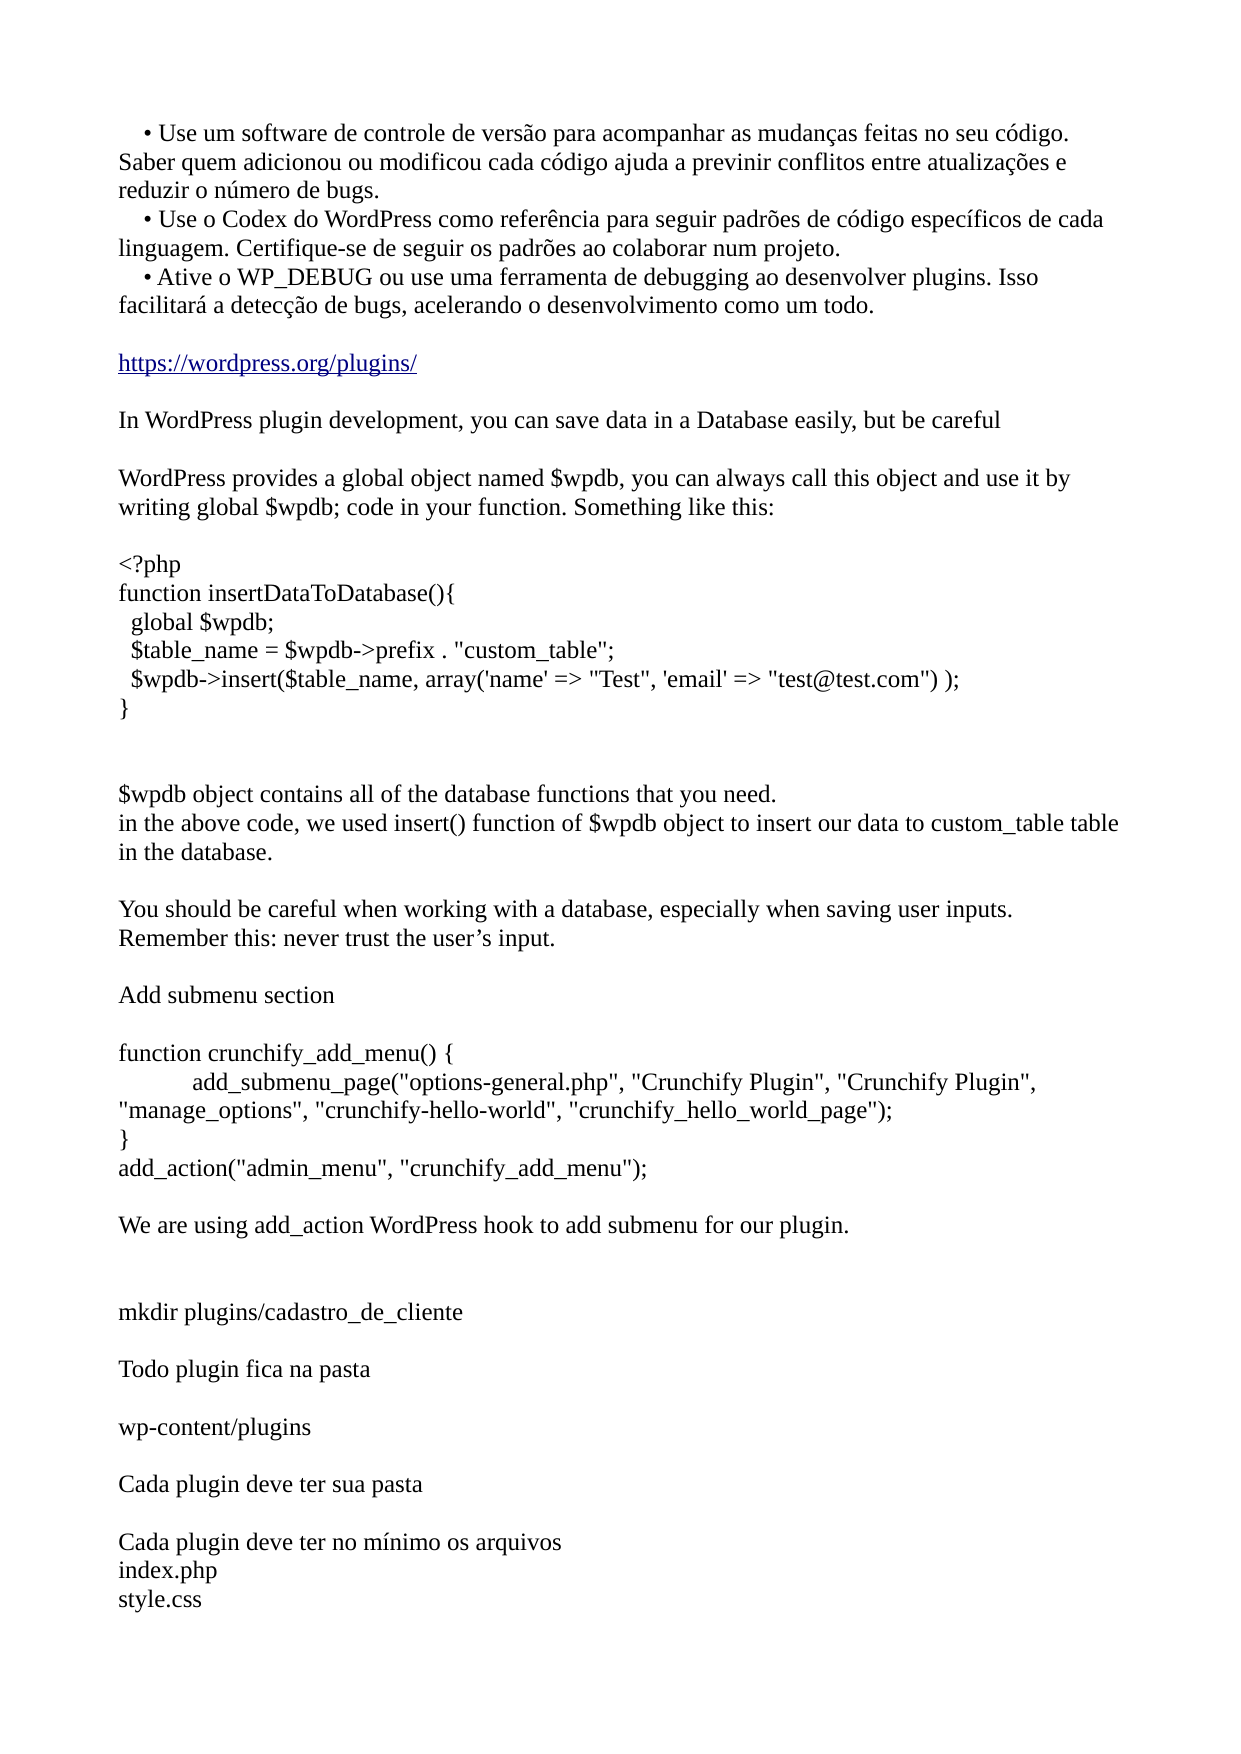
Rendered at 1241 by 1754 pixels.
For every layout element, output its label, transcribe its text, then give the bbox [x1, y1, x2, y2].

text <?php [118, 549, 1122, 578]
text add_action("admin_menu", "crunchify_add_menu"); [118, 1153, 1122, 1182]
text mkdir plugins/cadastro_de_cliente [118, 1297, 1122, 1326]
text $wpdb object contains all of the database functions that you need. [118, 779, 1122, 808]
text in the above code, we used insert() function of $wpdb object to insert our data to custom_table table in the database. [118, 808, 1122, 866]
text We are using add_action WordPress hook to add submenu for our plugin. [118, 1211, 1122, 1239]
text • Ative o WP_DEBUG ou use uma ferramenta de debugging ao desenvolver plugins. Isso facilitará a detecção de bugs, acelerando o desenvolvimento como um todo. [118, 262, 1122, 319]
text Todo plugin fica na pasta [118, 1354, 1122, 1383]
text $wpdb->insert($table_name, array('name' => "Test", 'email' => "test@test.com") ); [118, 664, 1122, 693]
text Remember this: never trust the user’s input. [118, 923, 1122, 952]
text } [118, 1124, 1122, 1153]
text } [118, 693, 1122, 722]
text Cada plugin deve ter sua pasta [118, 1469, 1122, 1498]
text wp-content/plugins [118, 1412, 1122, 1441]
text global $wpdb; [118, 607, 1122, 636]
text index.php [118, 1556, 1122, 1584]
text Add submenu section [118, 981, 1122, 1009]
text You should be careful when working with a database, especially when saving user inputs. [118, 894, 1122, 923]
text style.css [118, 1584, 1122, 1613]
text add_submenu_page("options-general.php", "Crunchify Plugin", "Crunchify Plugin", "manage_options", "crunchify-hello-world", "crunchify_hello_world_page"); [118, 1067, 1122, 1124]
text WordPress provides a global object named $wpdb, you can always call this object and use it by writing global $wpdb; code in your function. Something like this: [118, 463, 1122, 521]
text Cada plugin deve ter no mínimo os arquivos [118, 1527, 1122, 1556]
text • Use o Codex do WordPress como referência para seguir padrões de código específicos de cada linguagem. Certifique-se de seguir os padrões ao colaborar num projeto. [118, 204, 1122, 262]
text function insertDataToDatabase(){ [118, 578, 1122, 607]
text function crunchify_add_menu() { [118, 1038, 1122, 1067]
text • Use um software de controle de versão para acompanhar as mudanças feitas no seu código. Saber quem adicionou ou modificou cada código ajuda a previnir conflitos entre atualizações e reduzir o número de bugs. [118, 118, 1122, 204]
text https://wordpress.org/plugins/ [118, 348, 1122, 377]
text $table_name = $wpdb->prefix . "custom_table"; [118, 636, 1122, 664]
text In WordPress plugin development, you can save data in a Database easily, but be careful [118, 406, 1122, 434]
